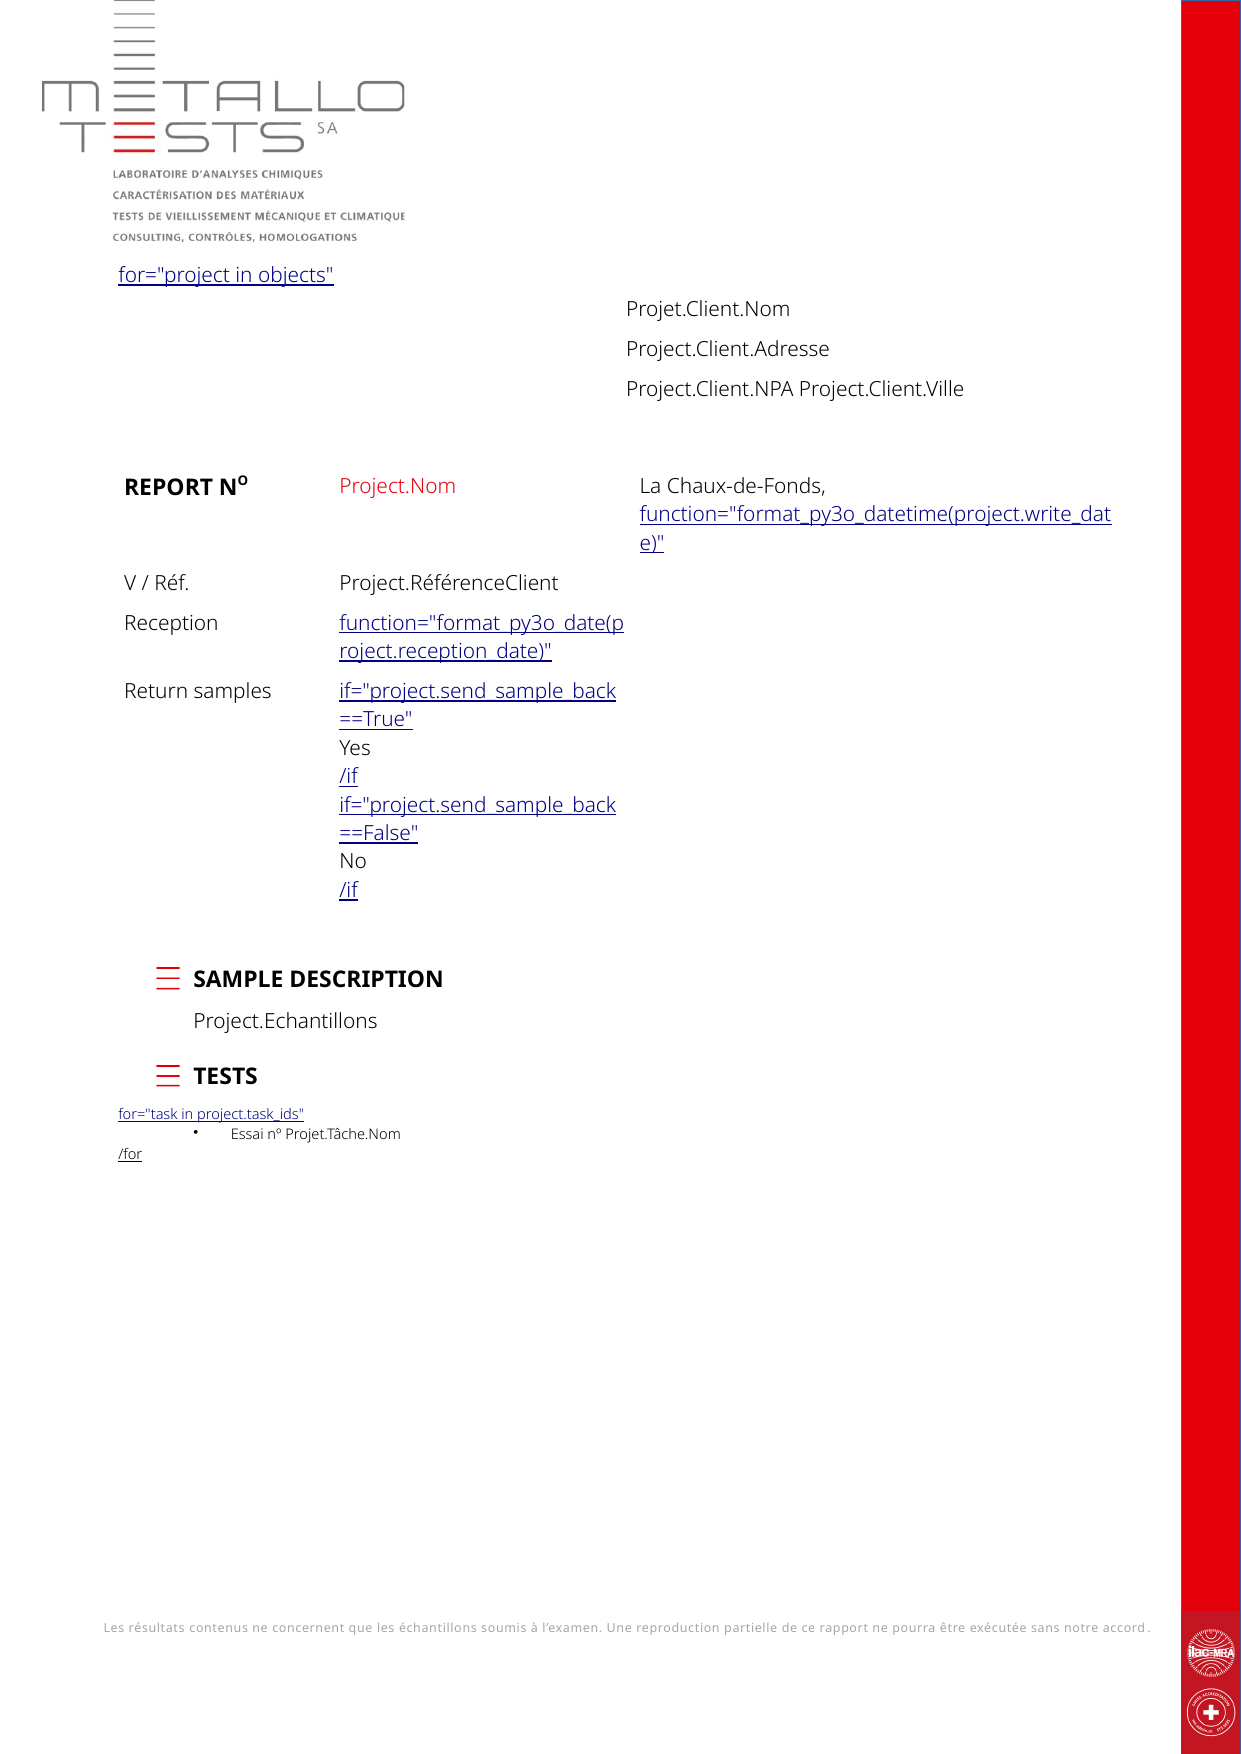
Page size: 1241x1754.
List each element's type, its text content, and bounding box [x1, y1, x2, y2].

table_header REPORT no [118, 465, 333, 562]
text for="project in objects" [118, 260, 1122, 289]
table_cell Project.Client.Adresse [620, 329, 1122, 368]
table_header La Chaux-de-Fonds, function="format_py3o_datetime(project.write_date)" [634, 465, 1122, 562]
list Project.Echantillons [156, 1006, 1122, 1035]
text /for [118, 1143, 1122, 1163]
table_cell if="project.send_sample_back==True" Yes /if if="project.send_sample_back==False" No /if [333, 670, 634, 909]
picture [156, 966, 180, 990]
table_cell [634, 670, 1122, 909]
table_header [118, 289, 620, 329]
table_cell function="format_py3o_date(project.reception_date)" [333, 602, 634, 670]
table_cell V / Réf. [118, 562, 333, 602]
table_cell Project.Client.NPA Project.Client.Ville [620, 369, 1122, 408]
table_cell [118, 369, 620, 408]
table_cell [634, 602, 1122, 670]
table_cell [634, 562, 1122, 602]
picture [42, 0, 405, 243]
table_cell Reception [118, 602, 333, 670]
picture [156, 1064, 180, 1087]
table_header Projet.Client.Nom [620, 289, 1122, 329]
subtitle SAMPLE DESCRIPTION [156, 963, 1122, 994]
table_cell Project.RéférenceClient [333, 562, 634, 602]
subtitle TESTS [156, 1060, 1122, 1091]
text for="task in project.task_ids" [118, 1104, 1122, 1123]
picture [1181, 1611, 1241, 1754]
list Essai nº Projet.Tâche.Nom [193, 1123, 1122, 1143]
table_cell Return samples [118, 670, 333, 909]
table_cell [118, 329, 620, 368]
table_header Project.Nom [333, 465, 634, 562]
